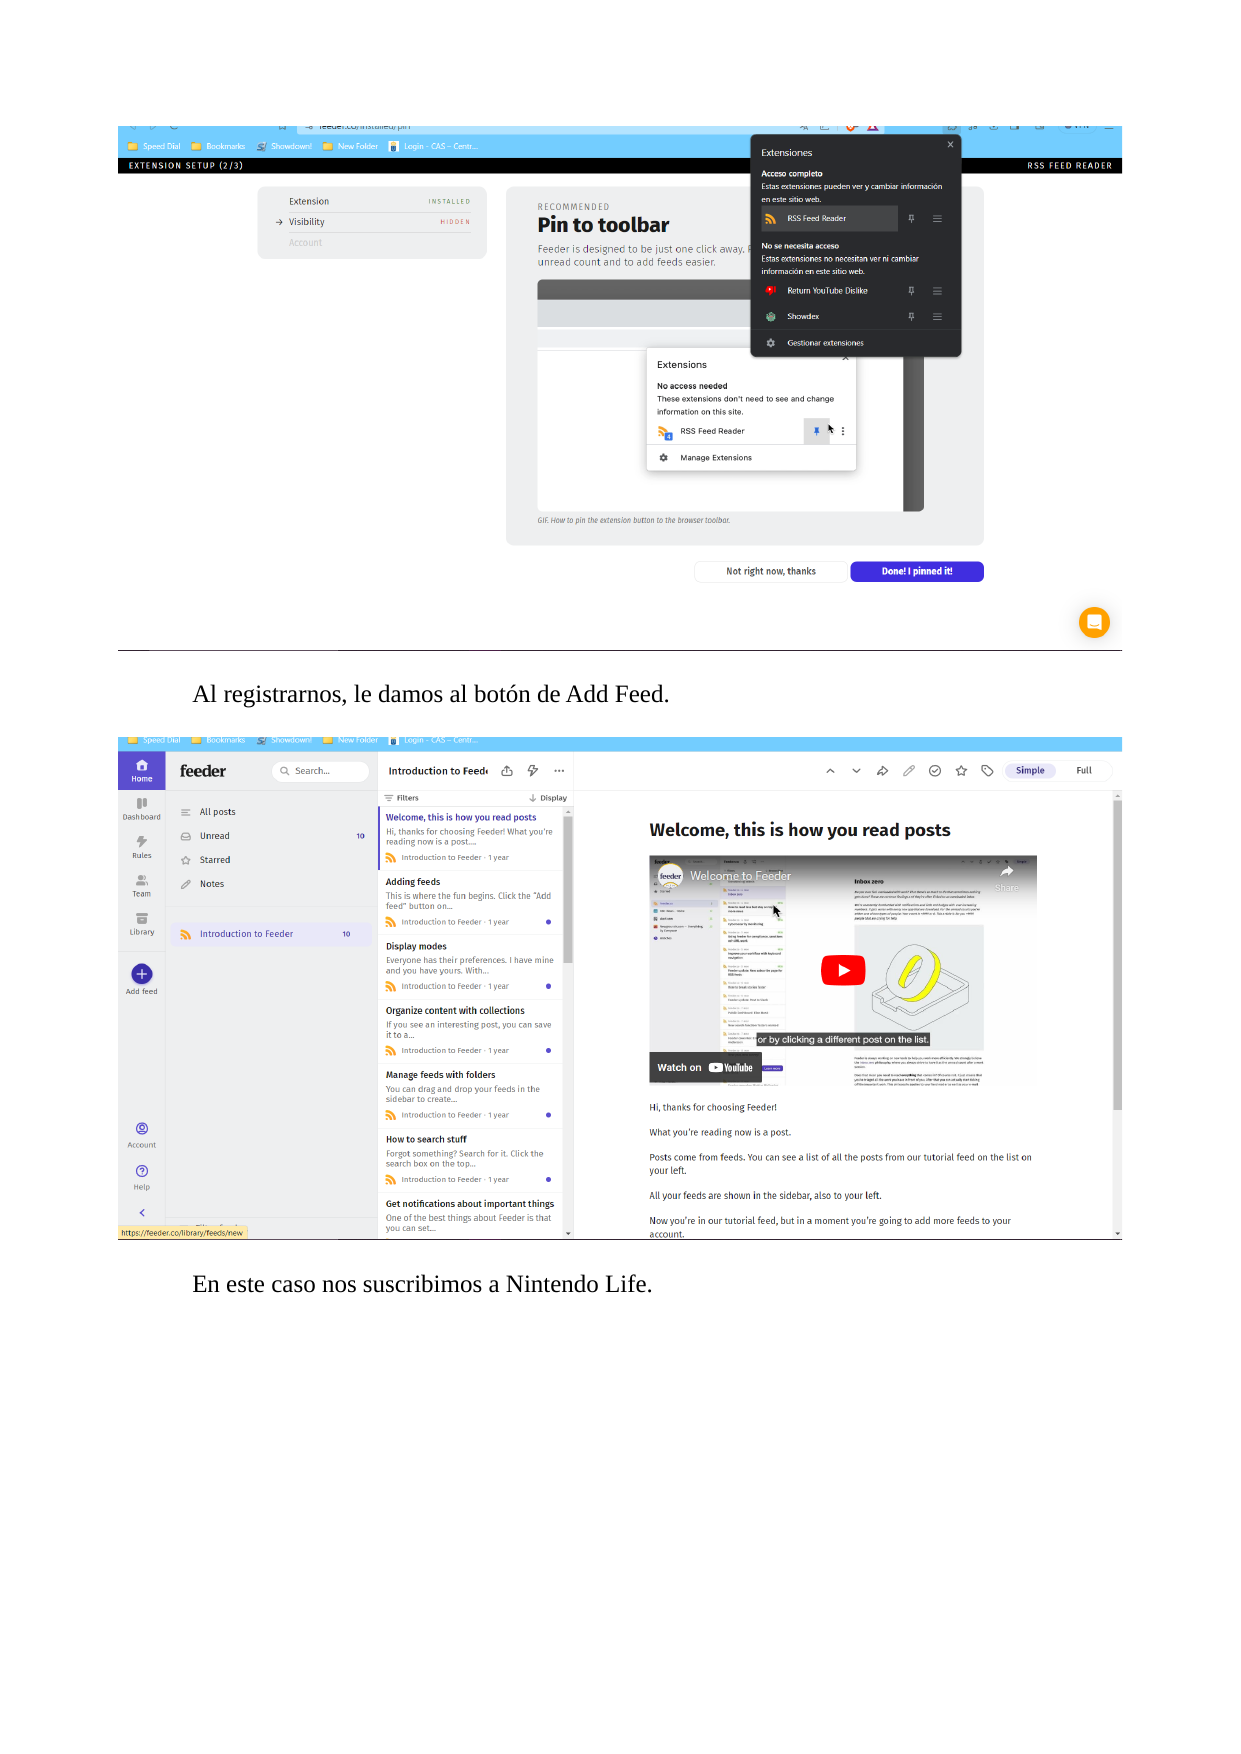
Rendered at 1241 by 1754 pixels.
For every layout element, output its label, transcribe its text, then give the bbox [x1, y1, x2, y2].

text Al registrarnos, le damos al botón de Add Feed. [118, 651, 1122, 708]
picture [118, 737, 1123, 1240]
picture [118, 126, 1123, 651]
text En este caso nos suscribimos a Nintendo Life. [118, 1240, 1122, 1297]
text [118, 118, 1122, 126]
